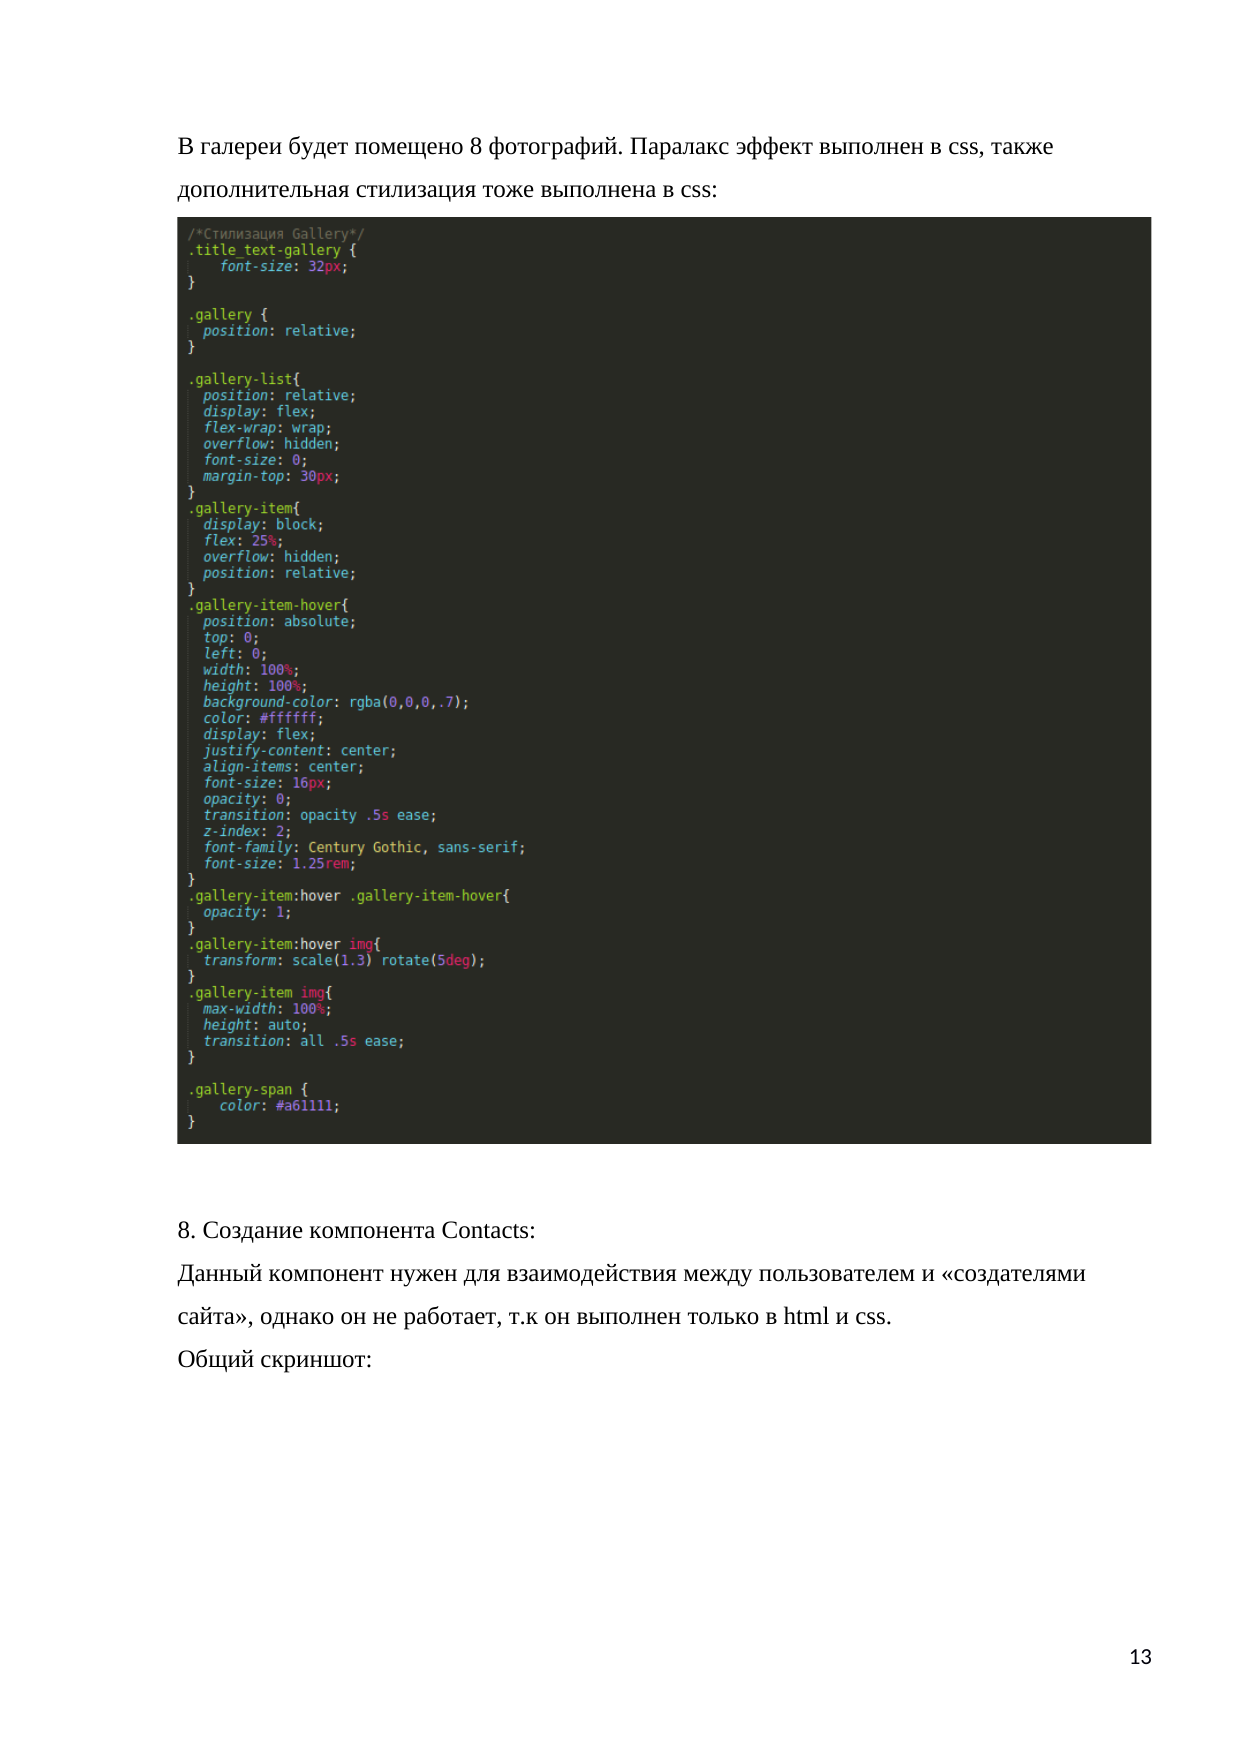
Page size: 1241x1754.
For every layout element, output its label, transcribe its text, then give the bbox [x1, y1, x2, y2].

subtitle Общий скриншот: [177, 1344, 1152, 1373]
subtitle 8. Создание компонента Contacts: [177, 1215, 1152, 1244]
subtitle Данный компонент нужен для взаимодействия между пользователем и «создателями сайта», однако он не работает, т.к он выполнен только в html и css. [177, 1258, 1152, 1330]
picture [177, 217, 1152, 1144]
subtitle В галереи будет помещено 8 фотографий. Паралакс эффект выполнен в css, также дополнительная стилизация тоже выполнена в css: [177, 131, 1152, 203]
